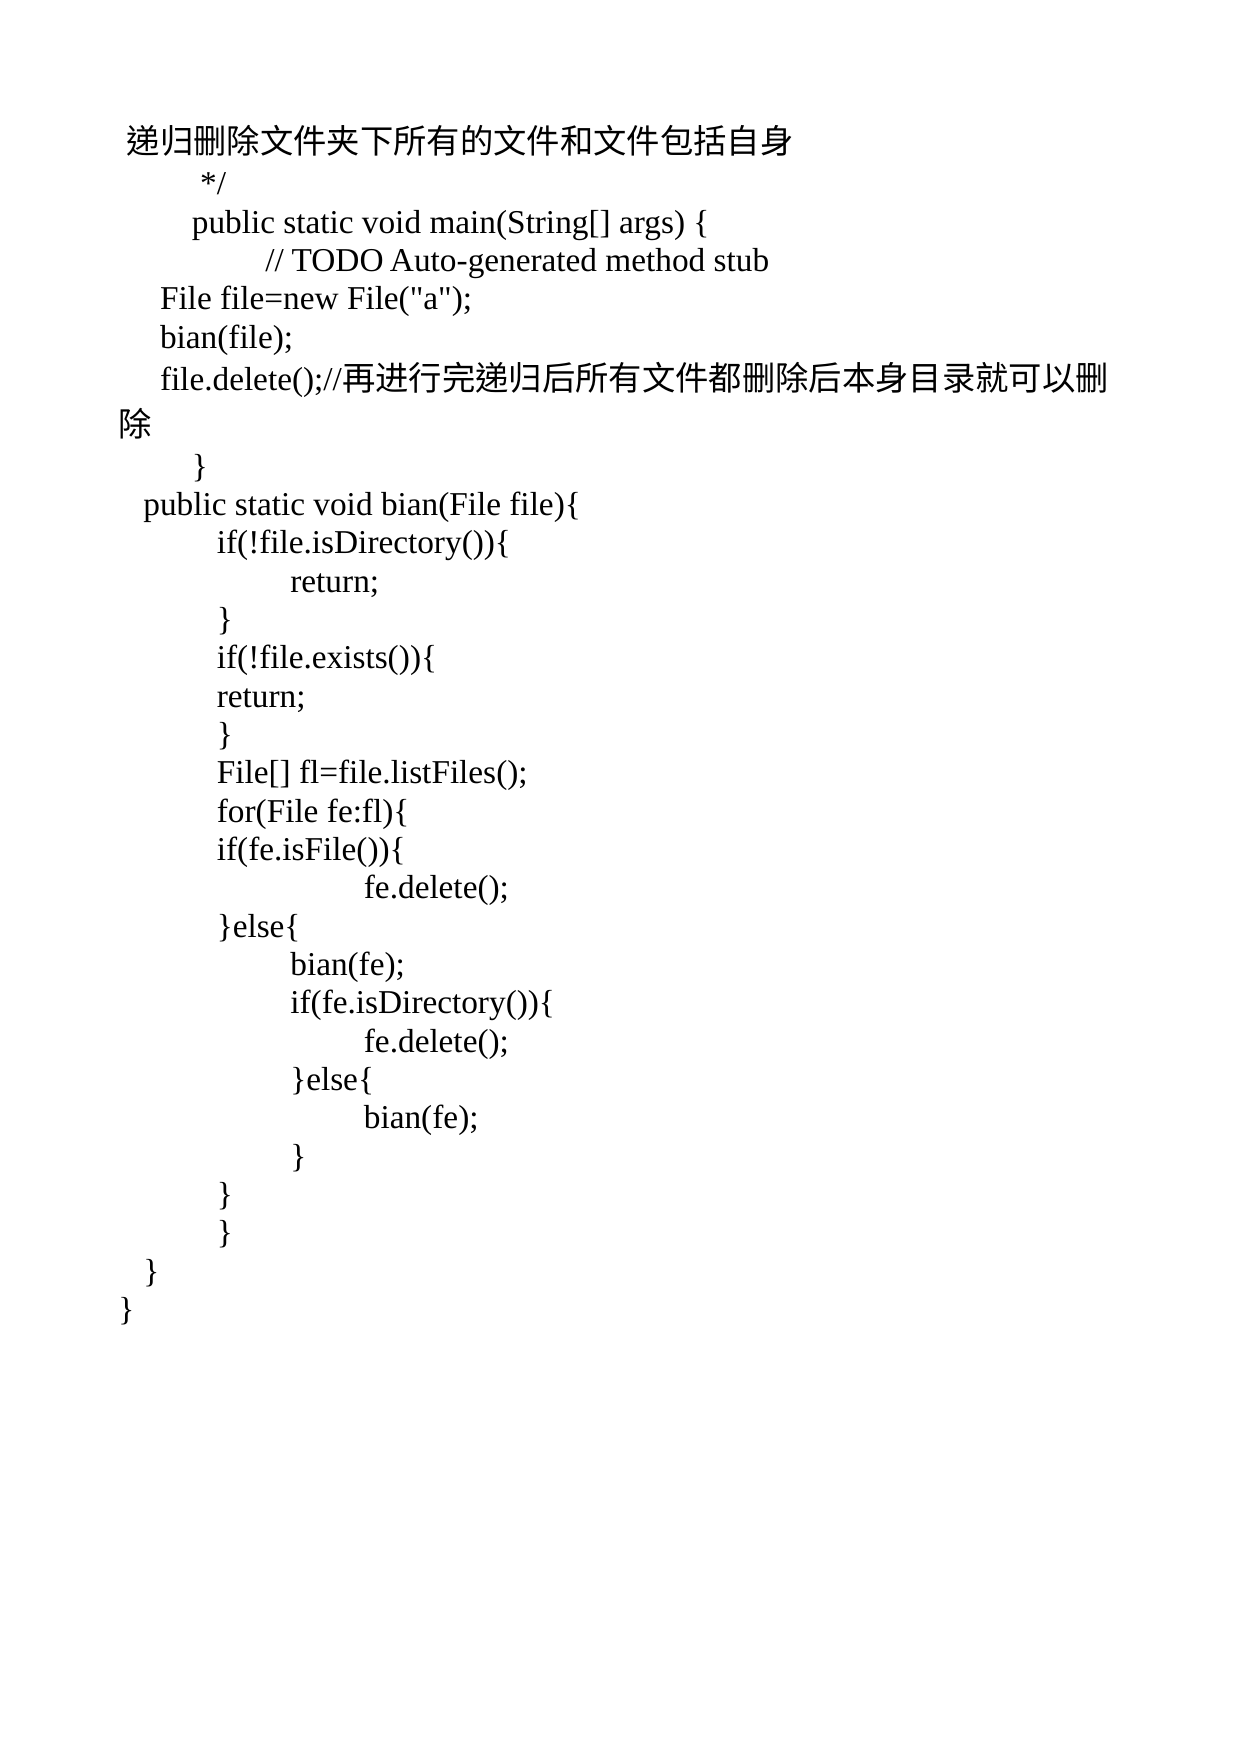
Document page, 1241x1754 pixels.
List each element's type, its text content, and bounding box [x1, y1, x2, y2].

text // TODO Auto-generated method stub [118, 240, 1122, 278]
text bian(file); [118, 317, 1122, 355]
text public static void bian(File file){ [118, 484, 1122, 523]
text File[] fl=file.listFiles(); [118, 753, 1122, 791]
text file.delete();//再进行完递归后所有文件都删除后本身目录就可以删除 [118, 355, 1122, 446]
text if(fe.isFile()){ [118, 829, 1122, 868]
text }else{ [118, 906, 1122, 944]
text File file=new File("a"); [118, 278, 1122, 317]
text fe.delete(); [118, 1021, 1122, 1059]
text bian(fe); [118, 944, 1122, 983]
text } [118, 714, 1122, 753]
text } [118, 1174, 1122, 1213]
text } [118, 446, 1122, 484]
text return; [118, 676, 1122, 714]
text 递归删除文件夹下所有的文件和文件包括自身 [118, 118, 1122, 163]
text fe.delete(); [118, 868, 1122, 906]
text } [118, 1289, 1122, 1328]
text if(!file.exists()){ [118, 638, 1122, 676]
text }else{ [118, 1059, 1122, 1098]
text } [118, 1251, 1122, 1289]
text if(fe.isDirectory()){ [118, 983, 1122, 1021]
text } [118, 1136, 1122, 1174]
text } [118, 1213, 1122, 1251]
text if(!file.isDirectory()){ [118, 523, 1122, 561]
text */ [118, 163, 1122, 202]
text } [118, 599, 1122, 638]
text return; [118, 561, 1122, 599]
text bian(fe); [118, 1098, 1122, 1136]
text for(File fe:fl){ [118, 791, 1122, 829]
text public static void main(String[] args) { [118, 202, 1122, 240]
